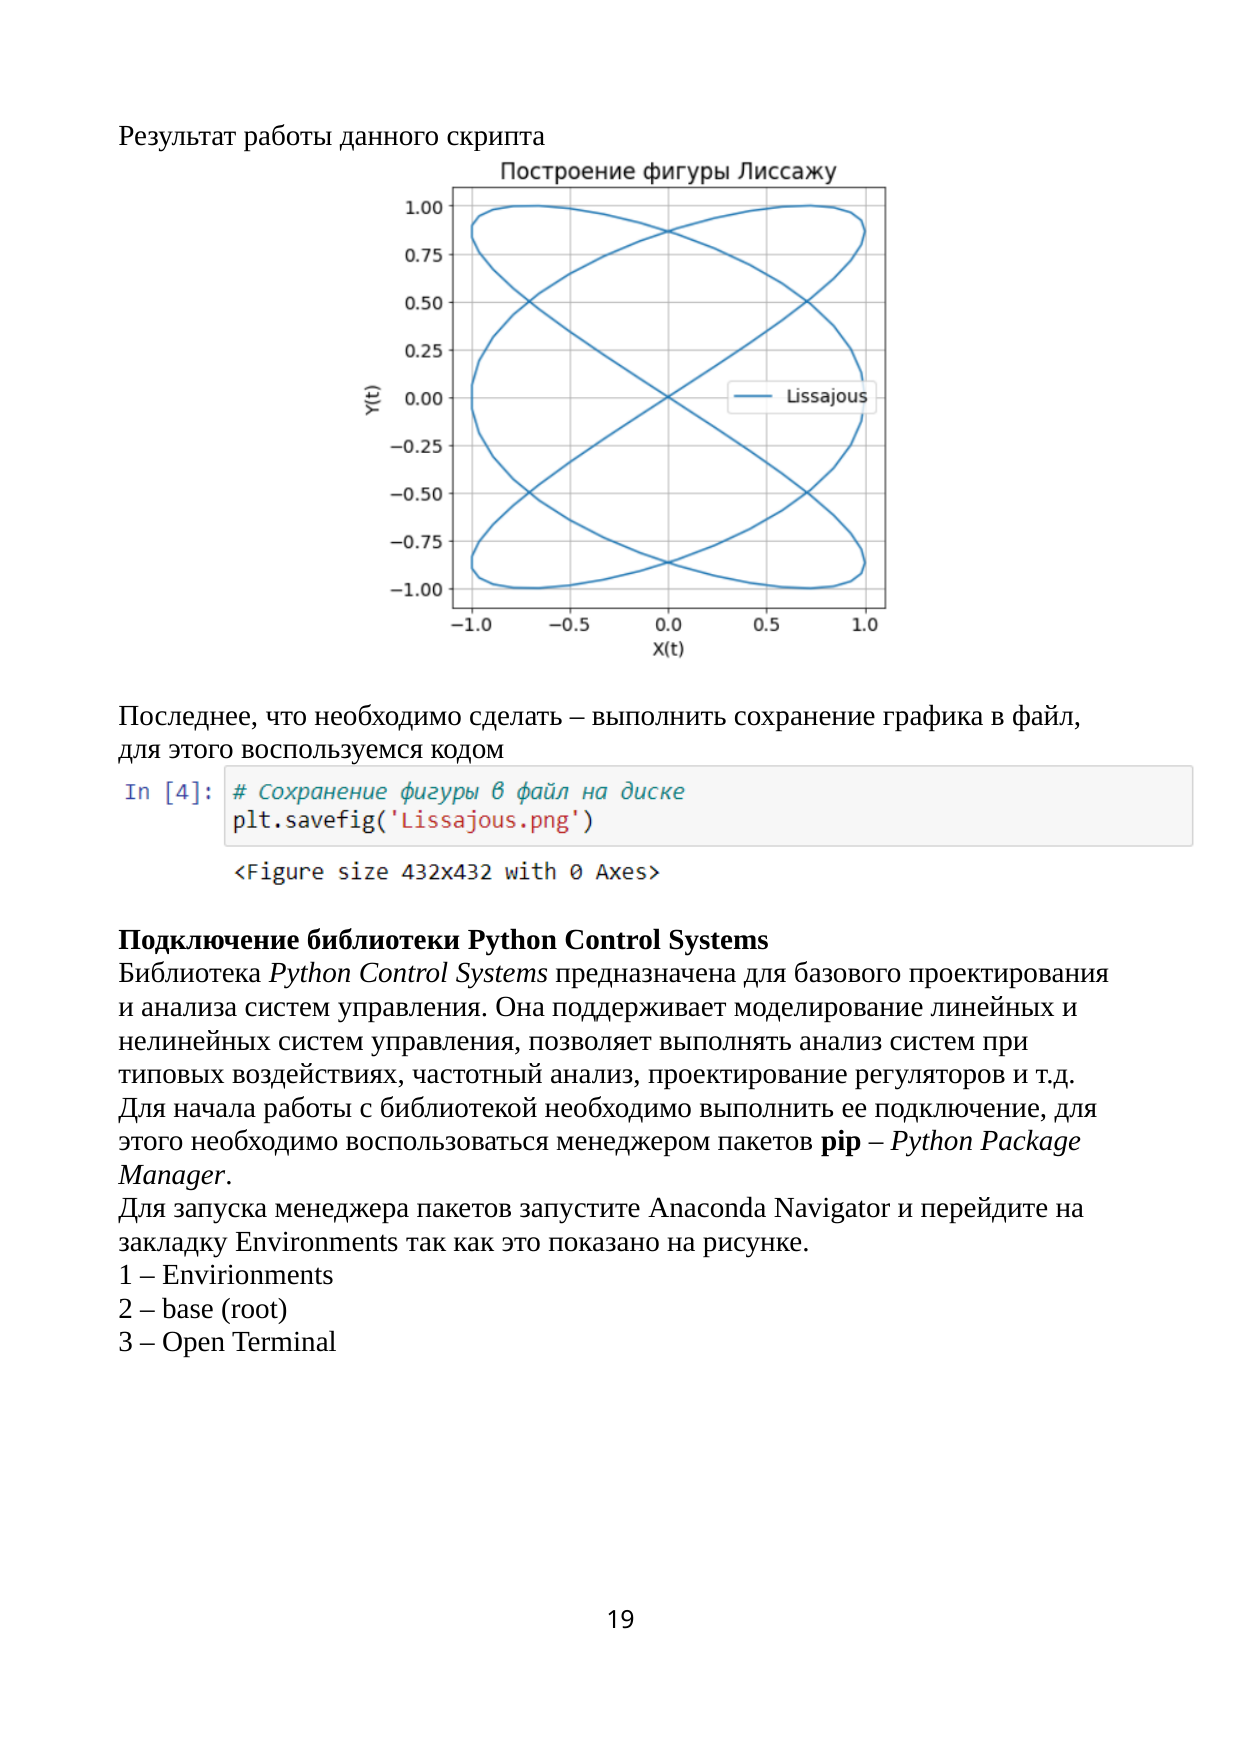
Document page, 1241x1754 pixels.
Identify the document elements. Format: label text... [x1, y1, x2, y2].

text Подключение библиотеки Python Control Systems [118, 922, 1122, 956]
picture [340, 151, 901, 665]
text 3 – Open Terminal [118, 1324, 1122, 1358]
text Результат работы данного скрипта [118, 118, 1122, 152]
text Библиотека Python Control Systems предназначена для базового проектирования и анализа систем управления. Она поддерживает моделирование линейных и нелинейных систем управления, позволяет выполнять анализ систем при типовых воздействиях, частотный анализ, проектирование регуляторов и т.д. [118, 956, 1122, 1090]
text 1 – Envirionments [118, 1257, 1122, 1291]
picture [118, 765, 1207, 889]
text Последнее, что необходимо сделать – выполнить сохранение графика в файл, для этого воспользуемся кодом [118, 698, 1122, 765]
text 2 – base (root) [118, 1291, 1122, 1324]
text Для запуска менеджера пакетов запустите Anaconda Navigator и перейдите на закладку Environments так как это показано на рисунке. [118, 1190, 1122, 1257]
text Для начала работы с библиотекой необходимо выполнить ее подключение, для этого необходимо воспользоваться менеджером пакетов pip – Python Package Manager. [118, 1090, 1122, 1190]
